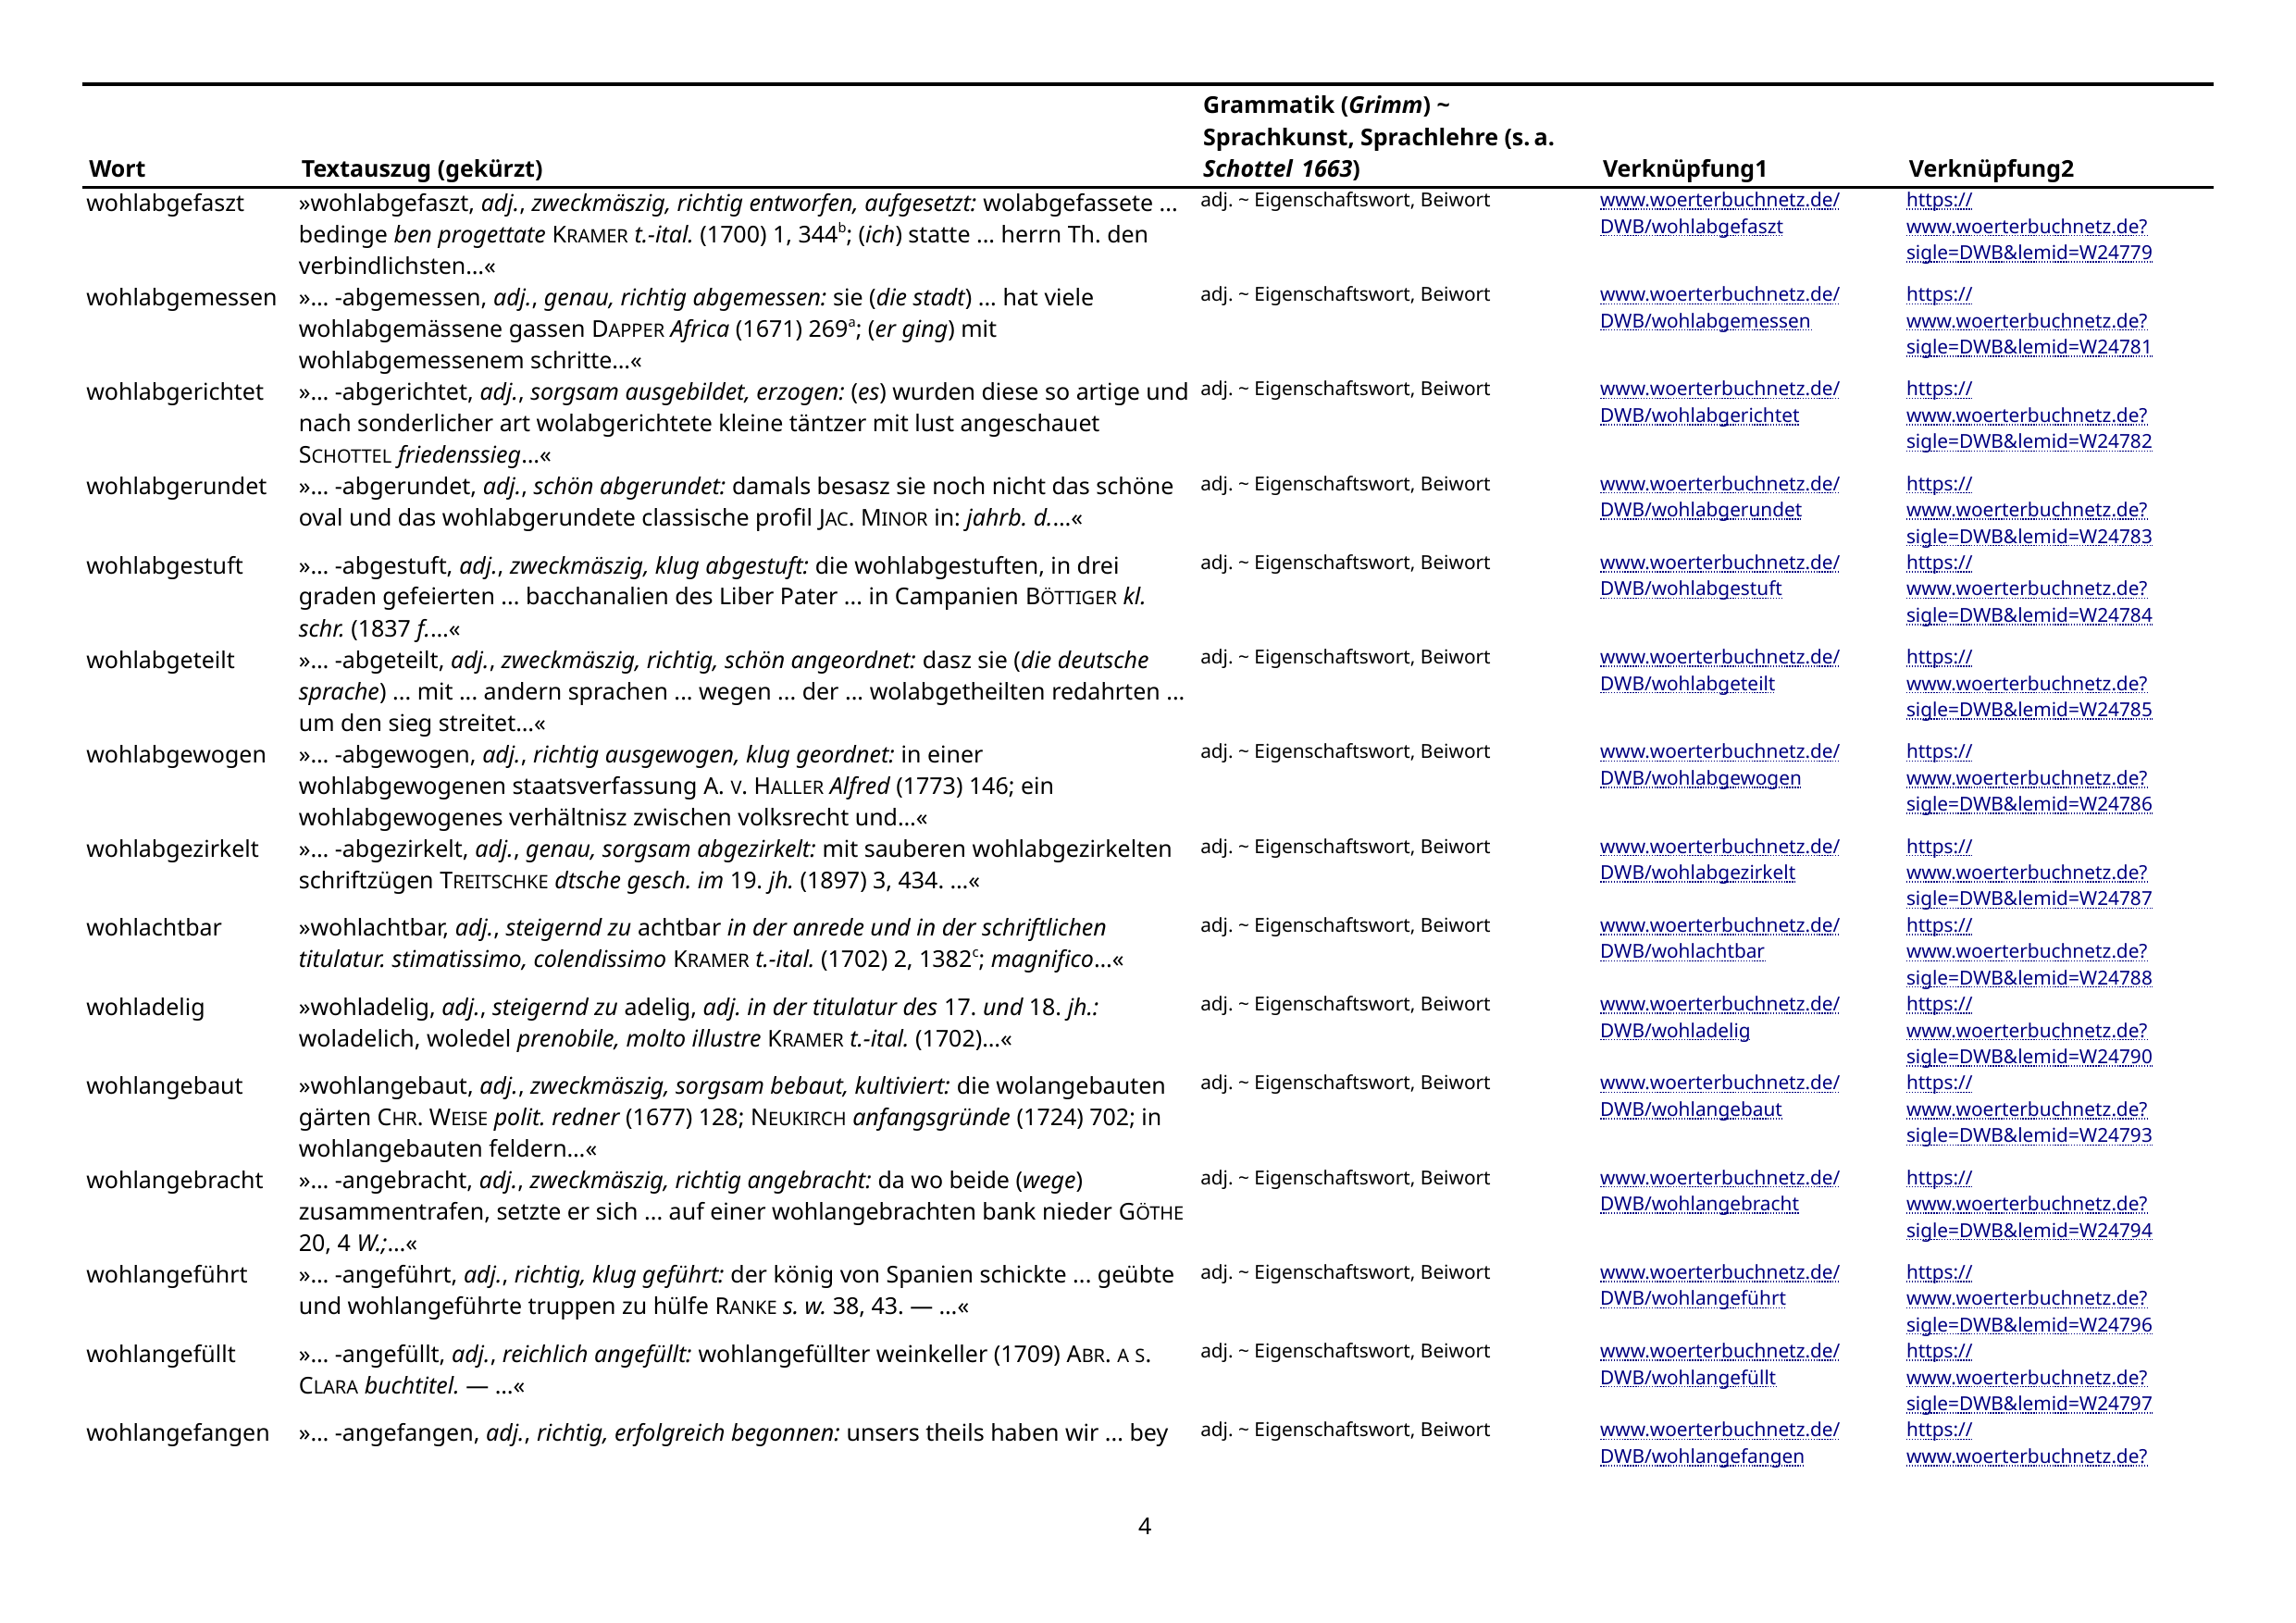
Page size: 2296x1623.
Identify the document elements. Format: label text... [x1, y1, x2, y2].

table_cell wohlangefangen [82, 1417, 294, 1468]
table_cell »… -abgemessen, adj., genau, richtig abgemessen: sie (die stadt) ... hat viele wohlabgemässene gassen Dapper Africa (1671) 269a; (er ging) mit wohlabgemessenem schritte…« [294, 281, 1196, 376]
table_cell wohlabgefaszt [82, 189, 294, 280]
table_cell adj. ~ Eigenschaftswort, Beiwort [1197, 1417, 1595, 1468]
table_cell www.woerterbuchnetz.de/DWB/wohlachtbar [1596, 911, 1902, 990]
table_cell adj. ~ Eigenschaftswort, Beiwort [1197, 1258, 1595, 1337]
table_cell www.woerterbuchnetz.de/DWB/wohlabgewogen [1596, 738, 1902, 833]
table_cell wohlabgeteilt [82, 643, 294, 737]
table_header Wort [82, 86, 294, 186]
table_header Verknüpfung1 [1596, 86, 1902, 186]
table_cell »… -abgewogen, adj., richtig ausgewogen, klug geordnet: in einer wohlabgewogenen staatsverfassung A. v. Haller Alfred (1773) 146; ein wohlabgewogenes verhältnisz zwischen volksrecht und…« [294, 738, 1196, 833]
table_cell www.woerterbuchnetz.de/DWB/wohlabgerichtet [1596, 376, 1902, 470]
table_cell wohlangebracht [82, 1164, 294, 1258]
table_cell wohlabgewogen [82, 738, 294, 833]
table_header Textauszug (gekürzt) [294, 86, 1196, 186]
table_cell https://www.woerterbuchnetz.de?sigle=DWB&lemid=W24781 [1902, 281, 2214, 376]
table_cell www.woerterbuchnetz.de/DWB/wohlangebaut [1596, 1070, 1902, 1164]
table_cell wohlabgemessen [82, 281, 294, 376]
table_cell adj. ~ Eigenschaftswort, Beiwort [1197, 281, 1595, 376]
table_cell www.woerterbuchnetz.de/DWB/wohlabgemessen [1596, 281, 1902, 376]
table_cell https://www.woerterbuchnetz.de?sigle=DWB&lemid=W24794 [1902, 1164, 2214, 1258]
table_cell https://www.woerterbuchnetz.de?sigle=DWB&lemid=W24788 [1902, 911, 2214, 990]
table_cell https://www.woerterbuchnetz.de?sigle=DWB&lemid=W24787 [1902, 833, 2214, 911]
table_cell https://www.woerterbuchnetz.de?sigle=DWB&lemid=W24784 [1902, 549, 2214, 643]
table_cell adj. ~ Eigenschaftswort, Beiwort [1197, 189, 1595, 280]
table_cell »… -abgerichtet, adj., sorgsam ausgebildet, erzogen: (es) wurden diese so artige und nach sonderlicher art wolabgerichtete kleine täntzer mit lust angeschauet Schottel friedenssieg…« [294, 376, 1196, 470]
table_cell »… -angebracht, adj., zweckmäszig, richtig angebracht: da wo beide (wege) zusammentrafen, setzte er sich ... auf einer wohlangebrachten bank nieder Göthe 20, 4 W.;…« [294, 1164, 1196, 1258]
table_cell https://www.woerterbuchnetz.de?sigle=DWB&lemid=W24785 [1902, 643, 2214, 737]
table_cell https://www.woerterbuchnetz.de?sigle=DWB&lemid=W24779 [1902, 189, 2214, 280]
table_cell wohlabgezirkelt [82, 833, 294, 911]
table_cell »wohlachtbar, adj., steigernd zu achtbar in der anrede und in der schriftlichen titulatur. stimatissimo, colendissimo Kramer t.-ital. (1702) 2, 1382c; magnifico…« [294, 911, 1196, 990]
table_cell https://www.woerterbuchnetz.de? [1902, 1417, 2214, 1468]
table_cell adj. ~ Eigenschaftswort, Beiwort [1197, 549, 1595, 643]
table_cell »wohladelig, adj., steigernd zu adelig, adj. in der titulatur des 17. und 18. jh.: woladelich, woledel prenobile, molto illustre Kramer t.-ital. (1702)…« [294, 990, 1196, 1070]
table_cell wohlangeführt [82, 1258, 294, 1337]
table_cell »wohlabgefaszt, adj., zweckmäszig, richtig entworfen, aufgesetzt: wolabgefassete ... bedinge ben progettate Kramer t.-ital. (1700) 1, 344b; (ich) statte ... herrn Th. den verbindlichsten…« [294, 189, 1196, 280]
table_cell www.woerterbuchnetz.de/DWB/wohlabgestuft [1596, 549, 1902, 643]
table_cell https://www.woerterbuchnetz.de?sigle=DWB&lemid=W24782 [1902, 376, 2214, 470]
table_cell https://www.woerterbuchnetz.de?sigle=DWB&lemid=W24796 [1902, 1258, 2214, 1337]
table_cell adj. ~ Eigenschaftswort, Beiwort [1197, 1070, 1595, 1164]
table_cell adj. ~ Eigenschaftswort, Beiwort [1197, 643, 1595, 737]
table_cell »… -abgestuft, adj., zweckmäszig, klug abgestuft: die wohlabgestuften, in drei graden gefeierten ... bacchanalien des Liber Pater ... in Campanien Böttiger kl. schr. (1837 f.…« [294, 549, 1196, 643]
table_cell https://www.woerterbuchnetz.de?sigle=DWB&lemid=W24790 [1902, 990, 2214, 1070]
table_cell adj. ~ Eigenschaftswort, Beiwort [1197, 833, 1595, 911]
table_cell adj. ~ Eigenschaftswort, Beiwort [1197, 738, 1595, 833]
table_cell www.woerterbuchnetz.de/DWB/wohlangefüllt [1596, 1337, 1902, 1417]
table_cell adj. ~ Eigenschaftswort, Beiwort [1197, 911, 1595, 990]
table_cell wohladelig [82, 990, 294, 1070]
table_cell https://www.woerterbuchnetz.de?sigle=DWB&lemid=W24783 [1902, 470, 2214, 549]
table_cell wohlachtbar [82, 911, 294, 990]
table_cell wohlangebaut [82, 1070, 294, 1164]
table_cell adj. ~ Eigenschaftswort, Beiwort [1197, 470, 1595, 549]
table_cell adj. ~ Eigenschaftswort, Beiwort [1197, 1337, 1595, 1417]
table_cell adj. ~ Eigenschaftswort, Beiwort [1197, 376, 1595, 470]
table_cell »wohlangebaut, adj., zweckmäszig, sorgsam bebaut, kultiviert: die wolangebauten gärten Chr. Weise polit. redner (1677) 128; Neukirch anfangsgründe (1724) 702; in wohlangebauten feldern…« [294, 1070, 1196, 1164]
table_cell »… -angeführt, adj., richtig, klug geführt: der könig von Spanien schickte ... geübte und wohlangeführte truppen zu hülfe Ranke s. w. 38, 43. — …« [294, 1258, 1196, 1337]
table_cell www.woerterbuchnetz.de/DWB/wohlabgezirkelt [1596, 833, 1902, 911]
table_cell adj. ~ Eigenschaftswort, Beiwort [1197, 1164, 1595, 1258]
table_cell wohlabgestuft [82, 549, 294, 643]
table_cell adj. ~ Eigenschaftswort, Beiwort [1197, 990, 1595, 1070]
table_cell wohlabgerichtet [82, 376, 294, 470]
table_cell www.woerterbuchnetz.de/DWB/wohlangeführt [1596, 1258, 1902, 1337]
table_cell »… -angefangen, adj., richtig, erfolgreich begonnen: unsers theils haben wir ... bey [294, 1417, 1196, 1468]
table_cell https://www.woerterbuchnetz.de?sigle=DWB&lemid=W24786 [1902, 738, 2214, 833]
table_cell www.woerterbuchnetz.de/DWB/wohlabgerundet [1596, 470, 1902, 549]
table_cell www.woerterbuchnetz.de/DWB/wohladelig [1596, 990, 1902, 1070]
table_cell »… -abgezirkelt, adj., genau, sorgsam abgezirkelt: mit sauberen wohlabgezirkelten schriftzügen Treitschke dtsche gesch. im 19. jh. (1897) 3, 434. …« [294, 833, 1196, 911]
table_cell wohlangefüllt [82, 1337, 294, 1417]
table_cell »… -abgeteilt, adj., zweckmäszig, richtig, schön angeordnet: dasz sie (die deutsche sprache) ... mit ... andern sprachen ... wegen ... der ... wolabgetheilten redahrten ... um den sieg streitet…« [294, 643, 1196, 737]
table_cell »… -abgerundet, adj., schön abgerundet: damals besasz sie noch nicht das schöne oval und das wohlabgerundete classische profil Jac. Minor in: jahrb. d.…« [294, 470, 1196, 549]
table_cell https://www.woerterbuchnetz.de?sigle=DWB&lemid=W24793 [1902, 1070, 2214, 1164]
table_cell www.woerterbuchnetz.de/DWB/wohlangefangen [1596, 1417, 1902, 1468]
table_cell www.woerterbuchnetz.de/DWB/wohlabgeteilt [1596, 643, 1902, 737]
table_header Grammatik (Grimm) ~ Sprachkunst, Sprachlehre (s. a. Schottel 1663) [1197, 86, 1595, 186]
table_cell wohlabgerundet [82, 470, 294, 549]
table_cell »… -angefüllt, adj., reichlich angefüllt: wohlangefüllter weinkeller (1709) Abr. a s. Clara buchtitel. — …« [294, 1337, 1196, 1417]
table_cell www.woerterbuchnetz.de/DWB/wohlangebracht [1596, 1164, 1902, 1258]
table_cell https://www.woerterbuchnetz.de?sigle=DWB&lemid=W24797 [1902, 1337, 2214, 1417]
table_cell www.woerterbuchnetz.de/DWB/wohlabgefaszt [1596, 189, 1902, 280]
table_header Verknüpfung2 [1902, 86, 2214, 186]
